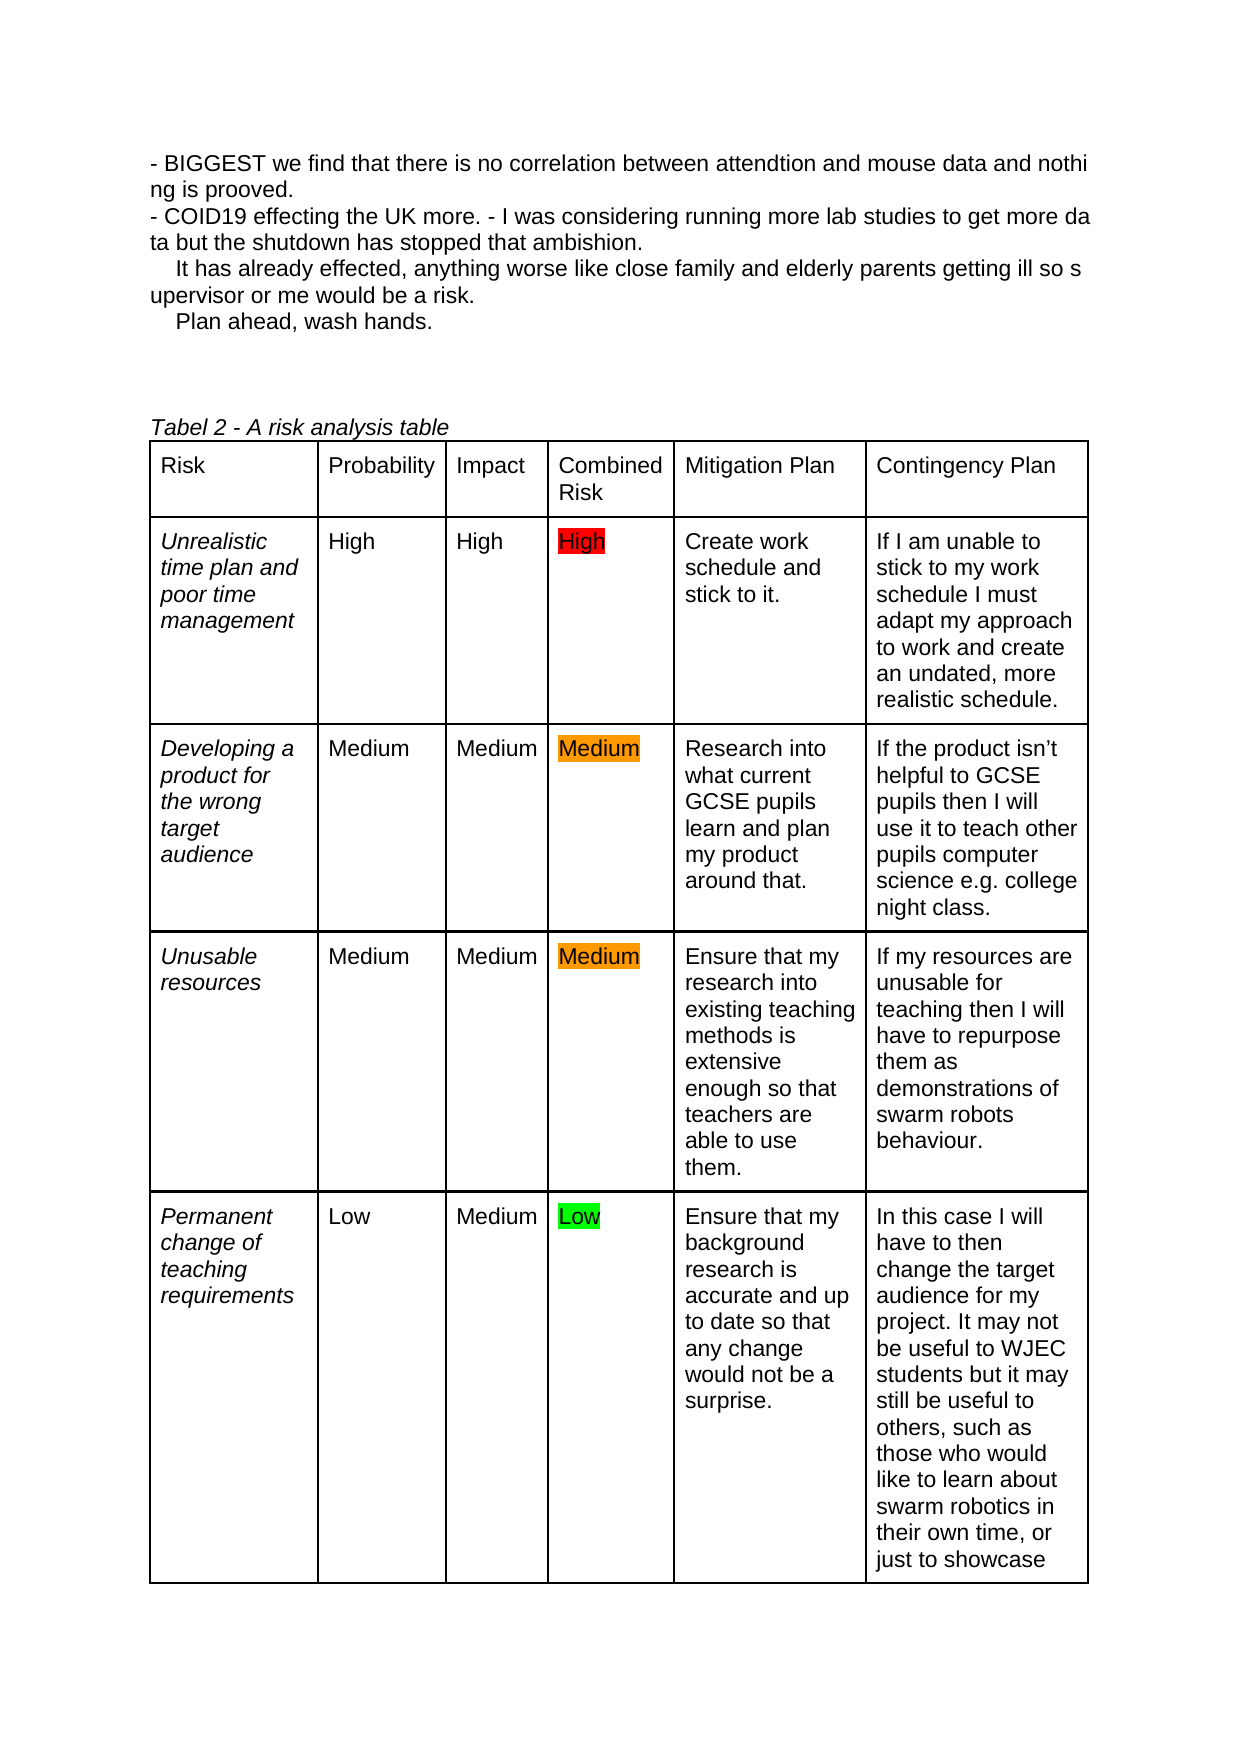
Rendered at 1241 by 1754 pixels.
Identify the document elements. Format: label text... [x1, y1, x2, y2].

table_cell Medium [319, 933, 445, 1190]
text - COID19 effecting the UK more. - I was considering running more lab studies to get more data but the shutdown has stopped that ambishion. [150, 203, 1090, 255]
table_header Probability [319, 442, 445, 516]
text Plan ahead, wash hands. [150, 308, 1090, 334]
table_header Risk [151, 442, 317, 516]
table_header Contingency Plan [867, 442, 1087, 516]
table_cell Medium [319, 725, 445, 930]
table_cell If the product isn’t helpful to GCSE pupils then I will use it to teach other pupils computer science e.g. college night class. [867, 725, 1087, 930]
table_cell If my resources are unusable for teaching then I will have to repurpose them as demonstrations of swarm robots behaviour. [867, 933, 1087, 1190]
table_cell Create work schedule and stick to it. [675, 518, 865, 723]
table_cell Ensure that my research into existing teaching methods is extensive enough so that teachers are able to use them. [675, 933, 865, 1190]
text Tabel 2 - A risk analysis table [150, 413, 1090, 440]
table_cell High [549, 518, 673, 723]
table_cell Medium [447, 1193, 547, 1582]
table_cell Ensure that my background research is accurate and up to date so that any change would not be a surprise. [675, 1193, 865, 1582]
table_header Combined Risk [549, 442, 673, 516]
table_cell Medium [447, 725, 547, 930]
table_header Impact [447, 442, 547, 516]
table_cell If I am unable to stick to my work schedule I must adapt my approach to work and create an undated, more realistic schedule. [867, 518, 1087, 723]
table_cell In this case I will have to then change the target audience for my project. It may not be useful to WJEC students but it may still be useful to others, such as those who would like to learn about swarm robotics in their own time, or just to showcase [867, 1193, 1087, 1582]
table_cell High [319, 518, 445, 723]
table_header Mitigation Plan [675, 442, 865, 516]
text It has already effected, anything worse like close family and elderly parents getting ill so supervisor or me would be a risk. [150, 255, 1090, 308]
table_cell Low [549, 1193, 673, 1582]
table_cell Permanent change of teaching requirements [151, 1193, 317, 1582]
table_cell Developing a product for the wrong target audience [151, 725, 317, 930]
table_cell Medium [549, 725, 673, 930]
table_cell Research into what current GCSE pupils learn and plan my product around that. [675, 725, 865, 930]
table_cell Low [319, 1193, 445, 1582]
table_cell Unusable resources [151, 933, 317, 1190]
table_cell Medium [549, 933, 673, 1190]
table_cell Unrealistic time plan and poor time management [151, 518, 317, 723]
table_cell High [447, 518, 547, 723]
text - BIGGEST we find that there is no correlation between attendtion and mouse data and nothing is prooved. [150, 150, 1090, 203]
table_cell Medium [447, 933, 547, 1190]
